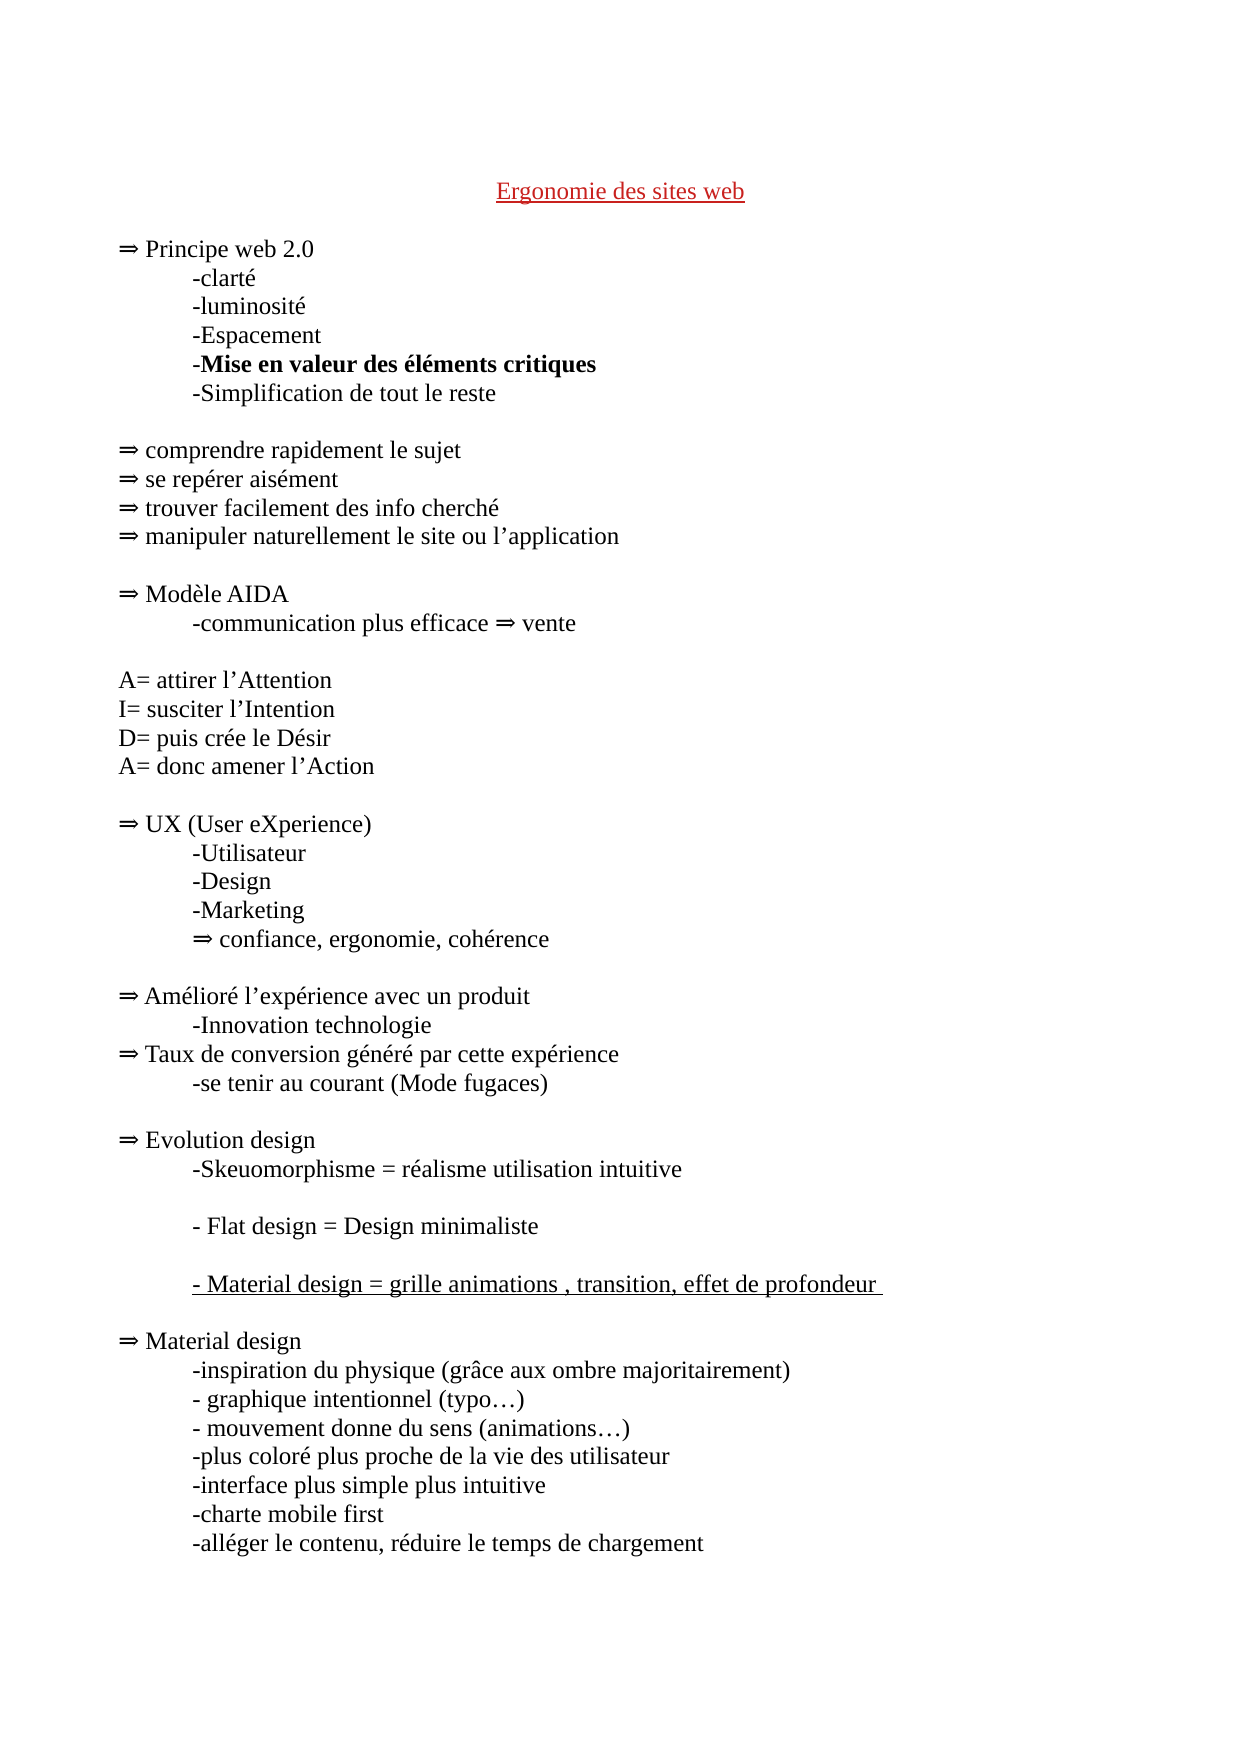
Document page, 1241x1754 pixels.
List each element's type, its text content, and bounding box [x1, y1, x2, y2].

text ⇒ manipuler naturellement le site ou l’application [118, 521, 1122, 550]
text - Flat design = Design minimaliste [118, 1211, 1122, 1240]
text -Mise en valeur des éléments critiques [118, 349, 1122, 378]
text -plus coloré plus proche de la vie des utilisateur [118, 1441, 1122, 1470]
text - graphique intentionnel (typo…) [118, 1384, 1122, 1413]
text - mouvement donne du sens (animations…) [118, 1413, 1122, 1441]
text -Skeuomorphisme = réalisme utilisation intuitive [118, 1154, 1122, 1183]
text -Innovation technologie [118, 1010, 1122, 1039]
text ⇒ se repérer aisément [118, 464, 1122, 493]
text ⇒ UX (User eXperience) [118, 809, 1122, 838]
text ⇒ Amélioré l’expérience avec un produit [118, 981, 1122, 1010]
text Ergonomie des sites web [118, 176, 1122, 205]
text -Marketing [118, 895, 1122, 924]
text ⇒ Evolution design [118, 1125, 1122, 1154]
text ⇒ Modèle AIDA [118, 579, 1122, 608]
text ⇒ confiance, ergonomie, cohérence [118, 924, 1122, 953]
text - Material design = grille animations , transition, effet de profondeur [118, 1269, 1122, 1298]
text -inspiration du physique (grâce aux ombre majoritairement) [118, 1355, 1122, 1384]
text A= attirer l’Attention [118, 665, 1122, 694]
text -alléger le contenu, réduire le temps de chargement [118, 1528, 1122, 1556]
text -se tenir au courant (Mode fugaces) [118, 1068, 1122, 1096]
text -Design [118, 866, 1122, 895]
text -Simplification de tout le reste [118, 378, 1122, 406]
text ⇒ Principe web 2.0 [118, 234, 1122, 263]
text -luminosité [118, 291, 1122, 320]
text -charte mobile first [118, 1499, 1122, 1528]
text -communication plus efficace ⇒ vente [118, 608, 1122, 636]
text A= donc amener l’Action [118, 751, 1122, 780]
text ⇒ Taux de conversion généré par cette expérience [118, 1039, 1122, 1068]
text -Espacement [118, 320, 1122, 349]
text D= puis crée le Désir [118, 723, 1122, 751]
text ⇒ Material design [118, 1326, 1122, 1355]
text I= susciter l’Intention [118, 694, 1122, 723]
text -clarté [118, 263, 1122, 291]
text -interface plus simple plus intuitive [118, 1470, 1122, 1499]
text ⇒ trouver facilement des info cherché [118, 493, 1122, 521]
text -Utilisateur [118, 838, 1122, 866]
text ⇒ comprendre rapidement le sujet [118, 435, 1122, 464]
